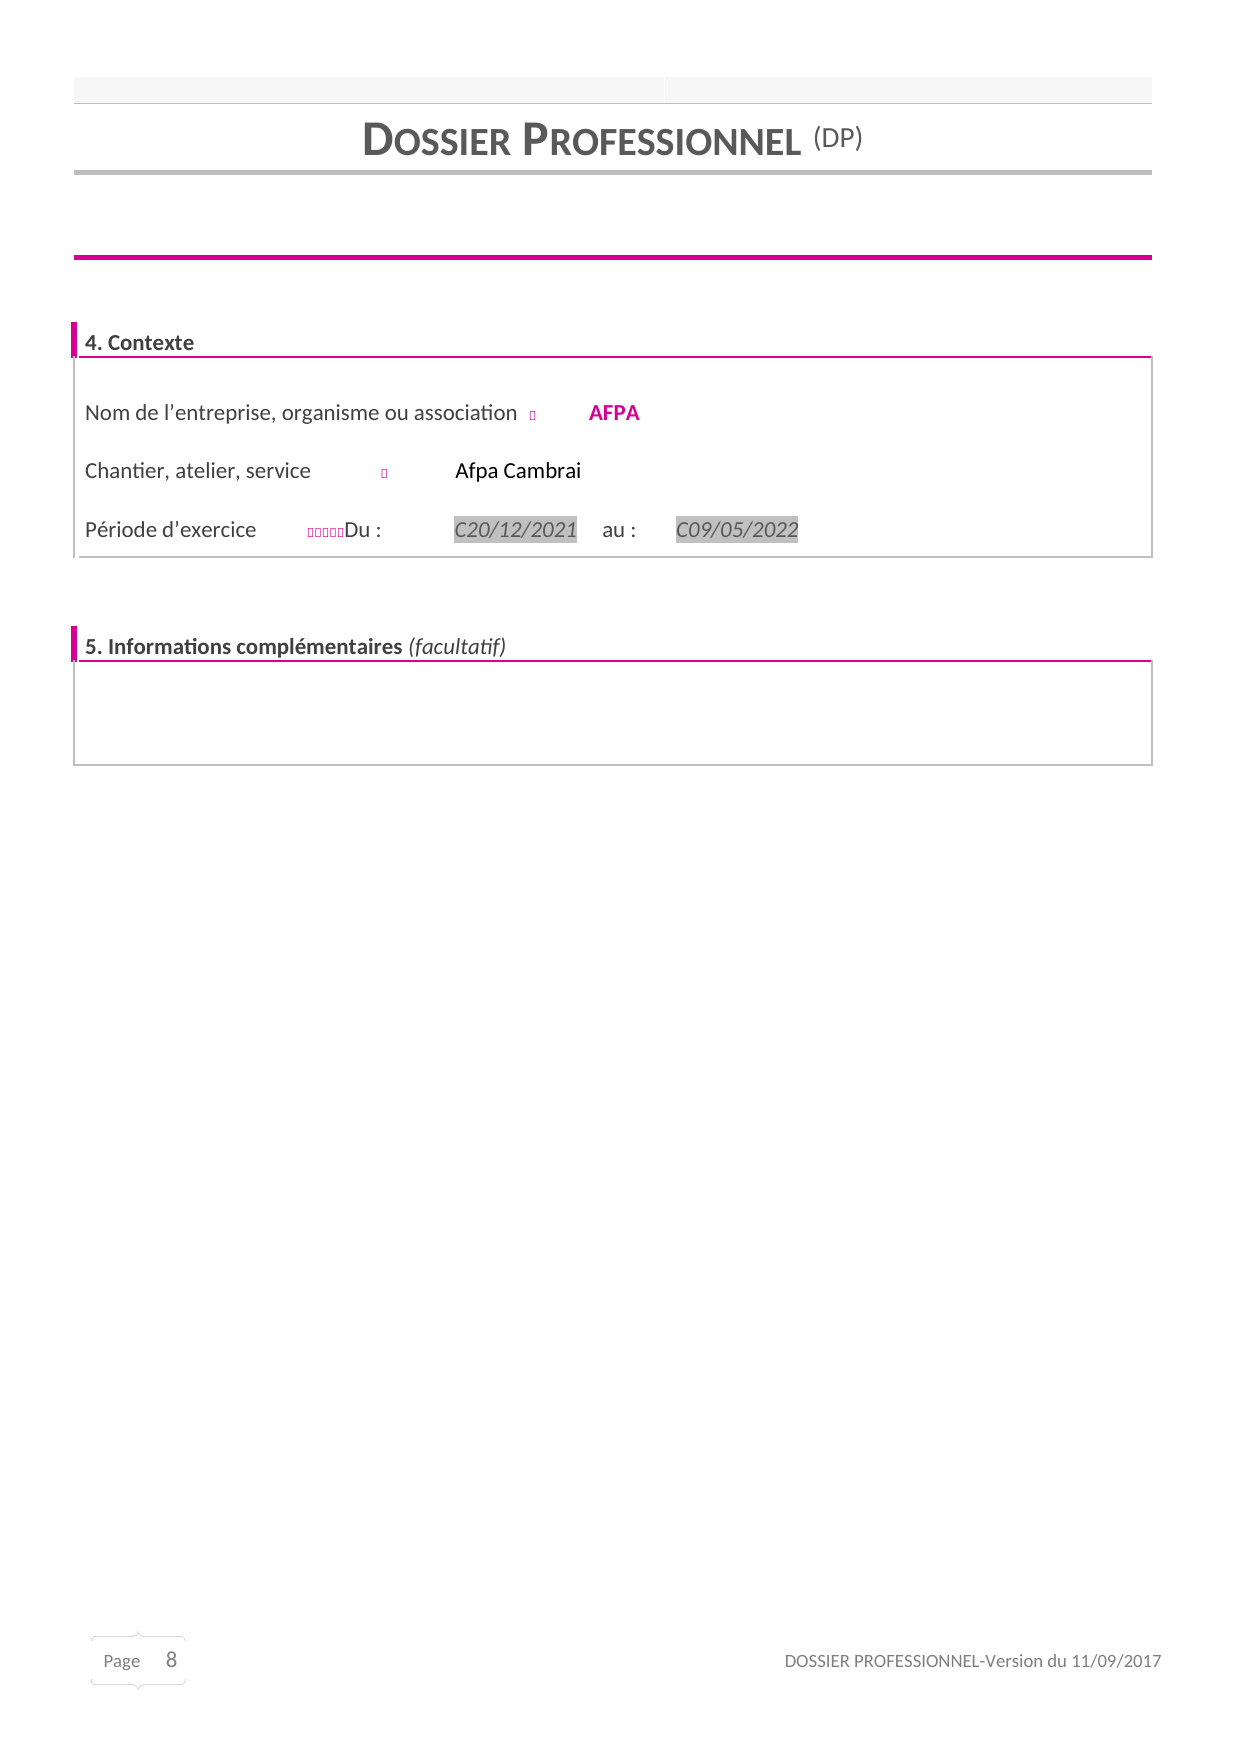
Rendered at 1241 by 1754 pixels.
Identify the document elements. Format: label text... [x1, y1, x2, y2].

table_cell [74, 592, 1093, 626]
table_cell Nom de l’entreprise, organisme ou association  [75, 392, 578, 438]
table_cell [1093, 558, 1152, 592]
table_cell [1093, 626, 1152, 660]
table_cell Chantier, atelier, service  [75, 438, 444, 497]
table_cell [578, 358, 1151, 392]
table_cell [1093, 592, 1152, 626]
table_cell [74, 288, 1152, 322]
table_cell 5. Informations complémentaires (facultatif) [77, 626, 1093, 660]
table_cell [74, 556, 1093, 592]
table_cell 4. Contexte [77, 322, 1152, 356]
table_cell [75, 356, 578, 392]
table_cell AFPA [578, 392, 1151, 438]
table_cell Afpa Cambrai [444, 438, 1151, 497]
table_cell Période d’exercice Du : C20/12/2021 au : C09/05/2022 [75, 497, 1151, 556]
table_cell [75, 696, 1151, 730]
table_cell [75, 730, 1151, 764]
table_cell [75, 660, 1151, 696]
